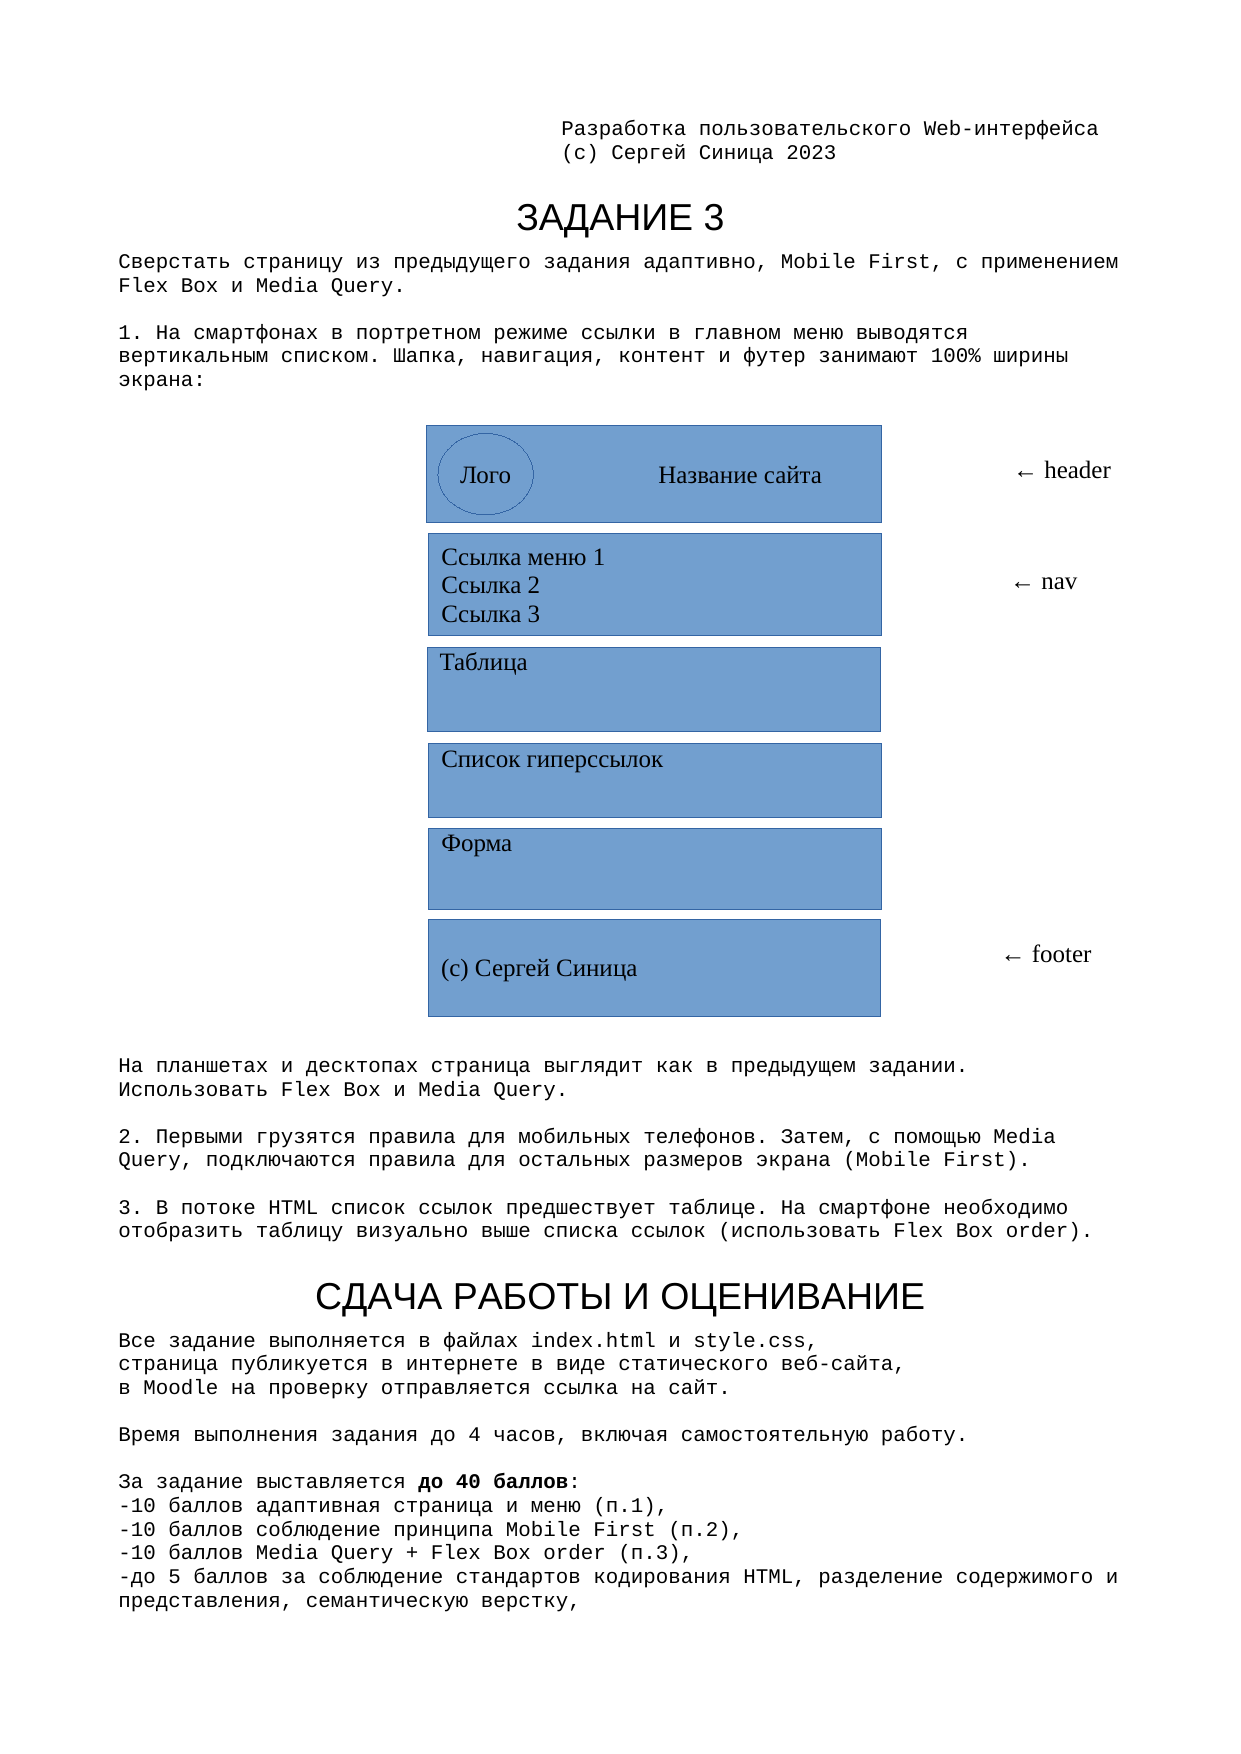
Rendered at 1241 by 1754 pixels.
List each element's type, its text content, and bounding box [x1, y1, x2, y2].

text -до 5 баллов за соблюдение стандартов кодирования HTML, разделение содержимого и представления, семантическую верстку, [118, 1566, 1122, 1613]
text -10 баллов соблюдение принципа Mobile First (п.2), [118, 1519, 1122, 1542]
text Сверстать страницу из предыдущего задания адаптивно, Mobile First, с применением Flex Box и Media Query. [118, 251, 1122, 298]
text страница публикуется в интернете в виде статического веб-сайта, [118, 1353, 1122, 1377]
text в Moodle на проверку отправляется ссылка на сайт. [118, 1377, 1122, 1401]
text Разработка пользовательского Web-интерфейса [561, 118, 1122, 142]
text Время выполнения задания до 4 часов, включая самостоятельную работу. [118, 1424, 1122, 1448]
text 1. На смартфонах в портретном режиме ссылки в главном меню выводятся вертикальным списком. Шапка, навигация, контент и футер занимают 100% ширины экрана: [118, 322, 1122, 393]
text 2. Первыми грузятся правила для мобильных телефонов. Затем, с помощью Media Query, подключаются правила для остальных размеров экрана (Mobile First). [118, 1126, 1122, 1173]
text На планшетах и десктопах страница выглядит как в предыдущем задании. Использовать Flex Box и Media Query. [118, 1055, 1122, 1102]
subtitle ЗАДАНИЕ 3 [118, 195, 1122, 238]
subtitle СДАЧА РАБОТЫ И ОЦЕНИВАНИЕ [118, 1274, 1122, 1317]
text -10 баллов адаптивная страница и меню (п.1), [118, 1495, 1122, 1519]
text Все задание выполняется в файлах index.html и style.css, [118, 1329, 1122, 1353]
text 3. В потоке HTML список ссылок предшествует таблице. На смартфоне необходимо отобразить таблицу визуально выше списка ссылок (использовать Flex Box order). [118, 1197, 1122, 1244]
text За задание выставляется до 40 баллов: [118, 1471, 1122, 1495]
text -10 баллов Media Query + Flex Box order (п.3), [118, 1542, 1122, 1566]
text (с) Сергей Синица 2023 [561, 142, 1122, 165]
